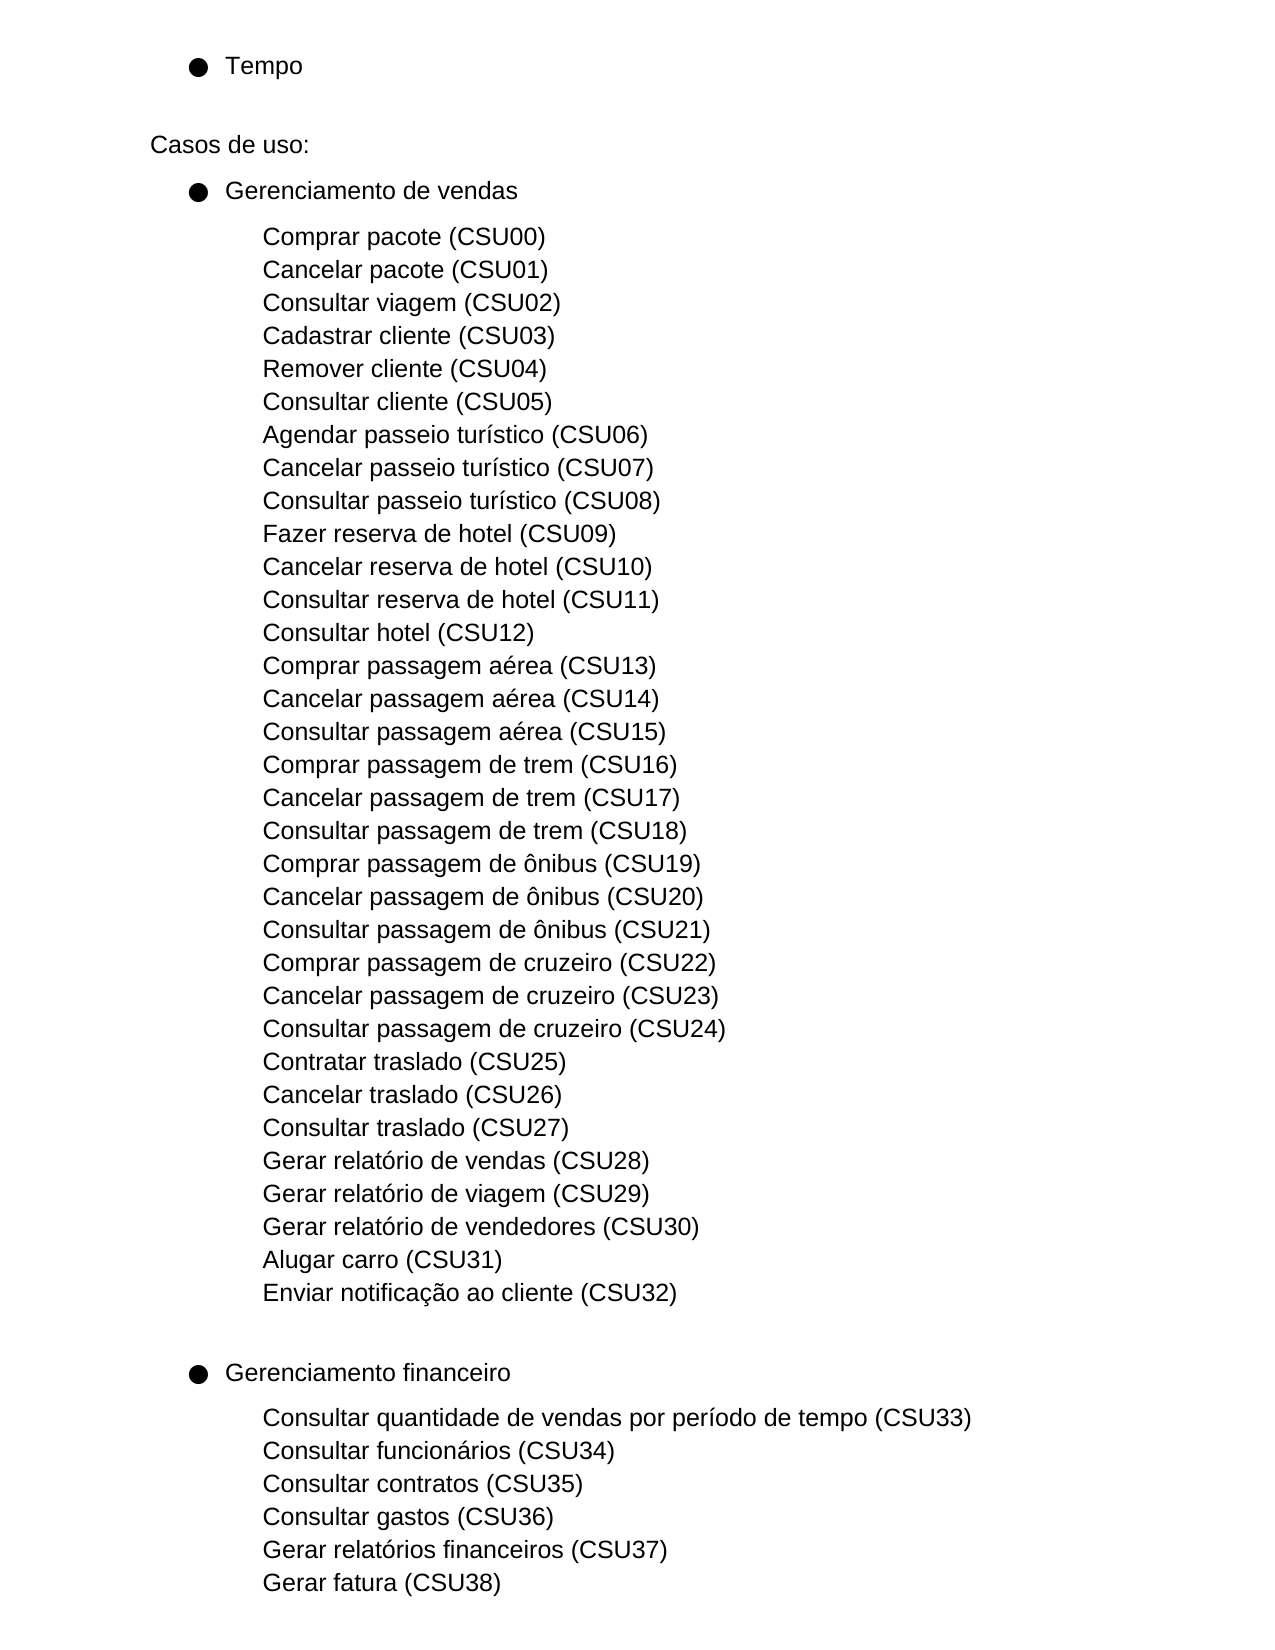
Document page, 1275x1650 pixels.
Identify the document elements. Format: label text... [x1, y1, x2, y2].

list Gerar relatório de viagem (CSU29) [262, 1179, 1125, 1208]
list Consultar passagem de ônibus (CSU21) [262, 915, 1125, 944]
list Consultar quantidade de vendas por período de tempo (CSU33) [262, 1403, 1125, 1432]
list Cancelar passagem de ônibus (CSU20) [262, 882, 1125, 911]
list Gerar relatórios financeiros (CSU37) [262, 1535, 1125, 1564]
list Gerenciamento de vendas [187, 163, 1125, 214]
list Comprar passagem aérea (CSU13) [262, 651, 1125, 679]
list Comprar passagem de cruzeiro (CSU22) [262, 948, 1125, 977]
list Gerar fatura (CSU38) [262, 1568, 1125, 1597]
list Cancelar passagem aérea (CSU14) [262, 684, 1125, 713]
list Cancelar reserva de hotel (CSU10) [262, 552, 1125, 581]
list Enviar notificação ao cliente (CSU32) [262, 1278, 1125, 1307]
list Cancelar passagem de cruzeiro (CSU23) [262, 981, 1125, 1010]
list Consultar passagem aérea (CSU15) [262, 717, 1125, 746]
text Casos de uso: [150, 130, 1125, 158]
list Consultar funcionários (CSU34) [262, 1436, 1125, 1465]
list Cadastrar cliente (CSU03) [262, 321, 1125, 349]
list Cancelar passeio turístico (CSU07) [262, 453, 1125, 481]
list Tempo [187, 38, 1125, 89]
list Cancelar pacote (CSU01) [262, 254, 1125, 283]
list Cancelar passagem de trem (CSU17) [262, 783, 1125, 812]
list Consultar viagem (CSU02) [262, 288, 1125, 316]
list Consultar contratos (CSU35) [262, 1469, 1125, 1498]
list Remover cliente (CSU04) [262, 354, 1125, 382]
list Consultar reserva de hotel (CSU11) [262, 585, 1125, 613]
list Consultar passeio turístico (CSU08) [262, 486, 1125, 514]
list Cancelar traslado (CSU26) [262, 1080, 1125, 1109]
list Comprar passagem de trem (CSU16) [262, 750, 1125, 779]
list Consultar hotel (CSU12) [262, 618, 1125, 647]
list Alugar carro (CSU31) [262, 1245, 1125, 1274]
list Consultar passagem de trem (CSU18) [262, 816, 1125, 845]
list Comprar pacote (CSU00) [262, 222, 1125, 250]
list Contratar traslado (CSU25) [262, 1047, 1125, 1076]
list Consultar gastos (CSU36) [262, 1502, 1125, 1531]
list Fazer reserva de hotel (CSU09) [262, 519, 1125, 547]
list Comprar passagem de ônibus (CSU19) [262, 849, 1125, 878]
list Consultar passagem de cruzeiro (CSU24) [262, 1014, 1125, 1043]
list Gerar relatório de vendas (CSU28) [262, 1146, 1125, 1175]
list Gerar relatório de vendedores (CSU30) [262, 1212, 1125, 1241]
list Consultar cliente (CSU05) [262, 387, 1125, 415]
list Agendar passeio turístico (CSU06) [262, 420, 1125, 448]
list Consultar traslado (CSU27) [262, 1113, 1125, 1142]
list Gerenciamento financeiro [187, 1344, 1125, 1396]
